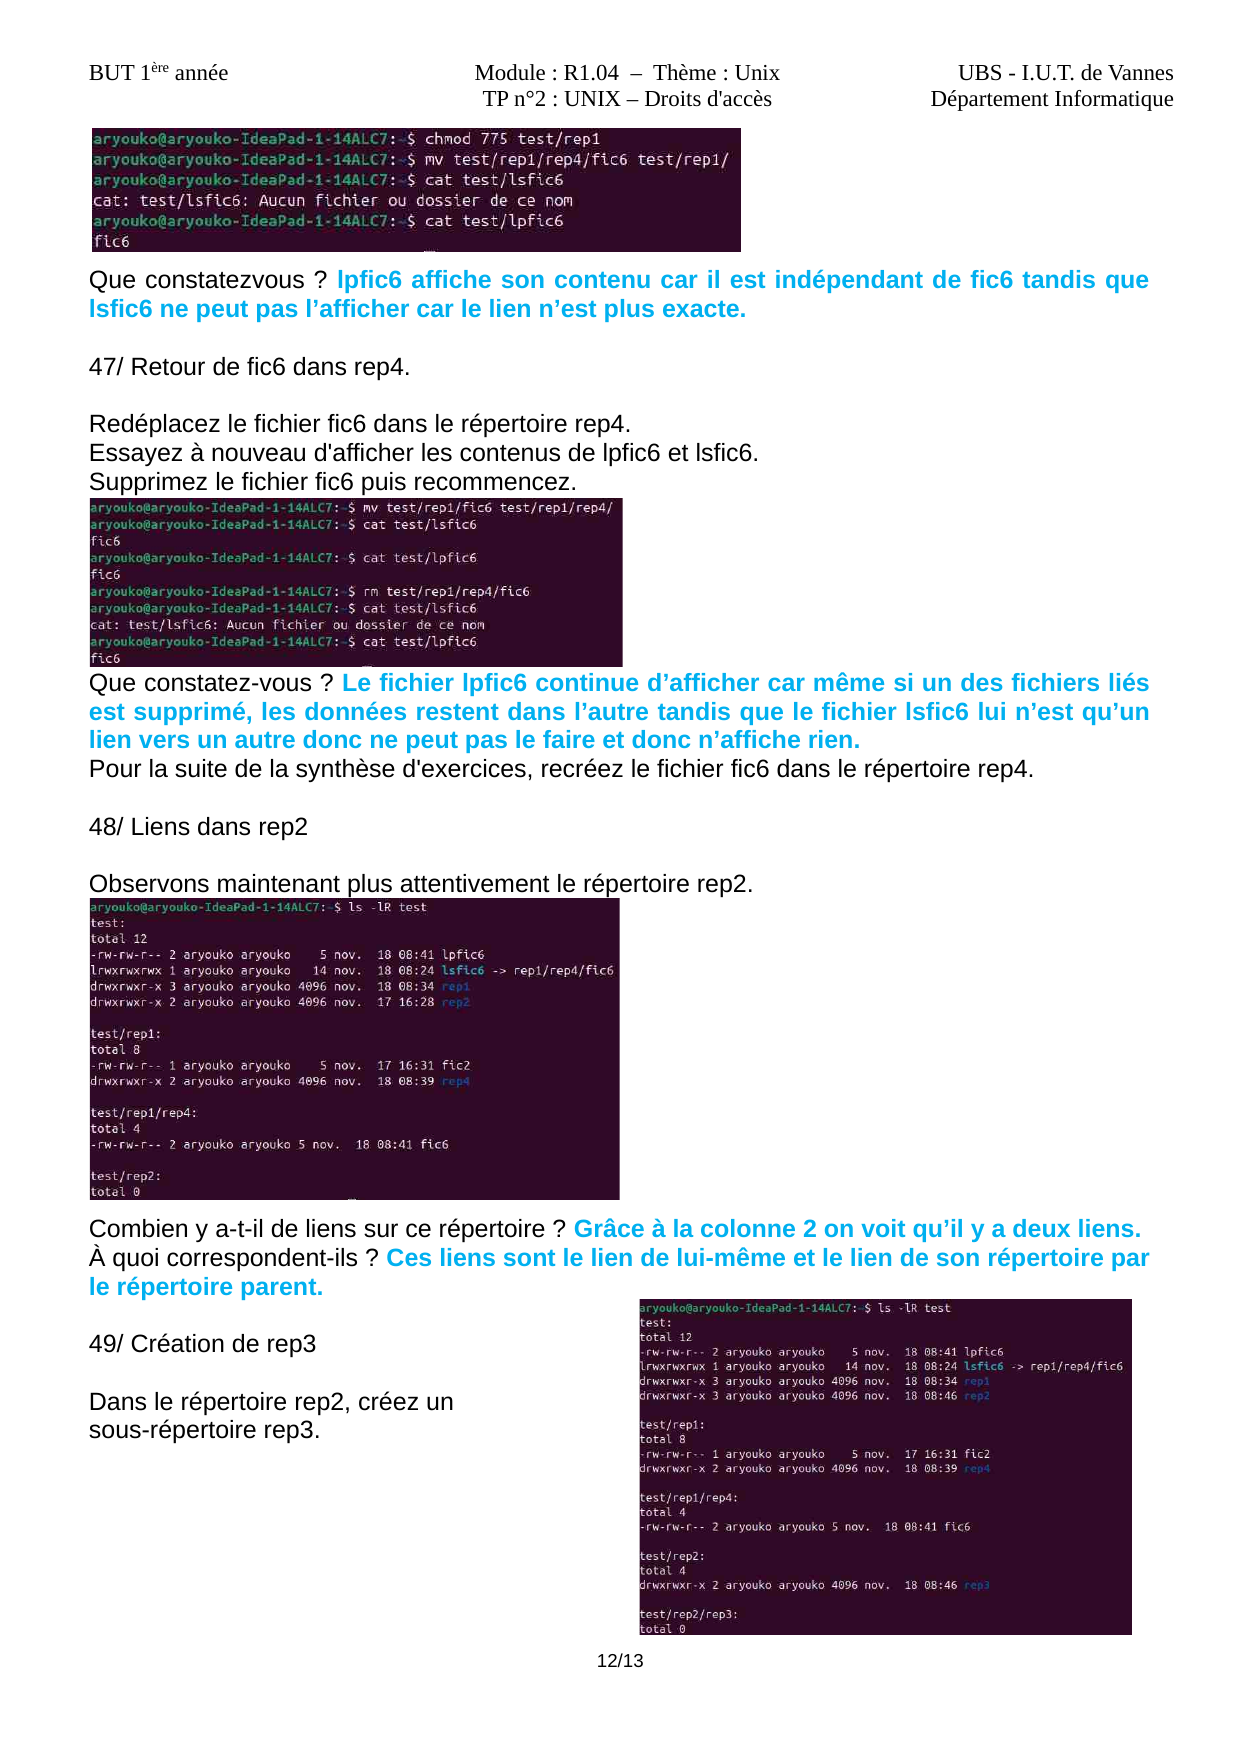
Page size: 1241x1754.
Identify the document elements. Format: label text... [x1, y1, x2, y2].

text Pour la suite de la synthèse d'exercices, recréez le fichier fic6 dans le répertoire rep4. [89, 754, 1151, 783]
picture [89, 898, 620, 1200]
text Supprimez le fichier fic6 puis recommencez. [89, 466, 1151, 495]
text Dans le répertoire rep2, créez un [89, 1386, 639, 1415]
text Que constatezvous ? lpfic6 affiche son contenu car il est indépendant de fic6 tandis que lsfic6 ne peut pas l’afficher car le lien n’est plus exacte. [89, 265, 1151, 323]
text Que constatez-vous ? Le fichier lpfic6 continue d’afficher car même si un des fichiers liés est supprimé, les données restent dans l’autre tandis que le fichier lsfic6 lui n’est qu’un lien vers un autre donc ne peut pas le faire et donc n’affiche rien. [89, 668, 1151, 754]
picture [92, 128, 741, 252]
text 48/ Liens dans rep2 [89, 811, 1151, 840]
text sous-répertoire rep3. [89, 1415, 639, 1444]
text Combien y a-t-il de liens sur ce répertoire ? Grâce à la colonne 2 on voit qu’il y a deux liens. [89, 1214, 1151, 1243]
text 47/ Retour de fic6 dans rep4. [89, 351, 1151, 380]
text Redéplacez le fichier fic6 dans le répertoire rep4. [89, 409, 1151, 438]
text 49/ Création de rep3 [89, 1329, 639, 1358]
picture [639, 1299, 1132, 1635]
text Observons maintenant plus attentivement le répertoire rep2. [89, 869, 1151, 898]
text [1132, 1415, 1151, 1444]
text [1132, 1329, 1151, 1358]
text À quoi correspondent-ils ? Ces liens sont le lien de lui-même et le lien de son répertoire par le répertoire parent. [89, 1243, 1151, 1300]
picture [89, 498, 623, 667]
text Essayez à nouveau d'afficher les contenus de lpfic6 et lsfic6. [89, 438, 1151, 466]
